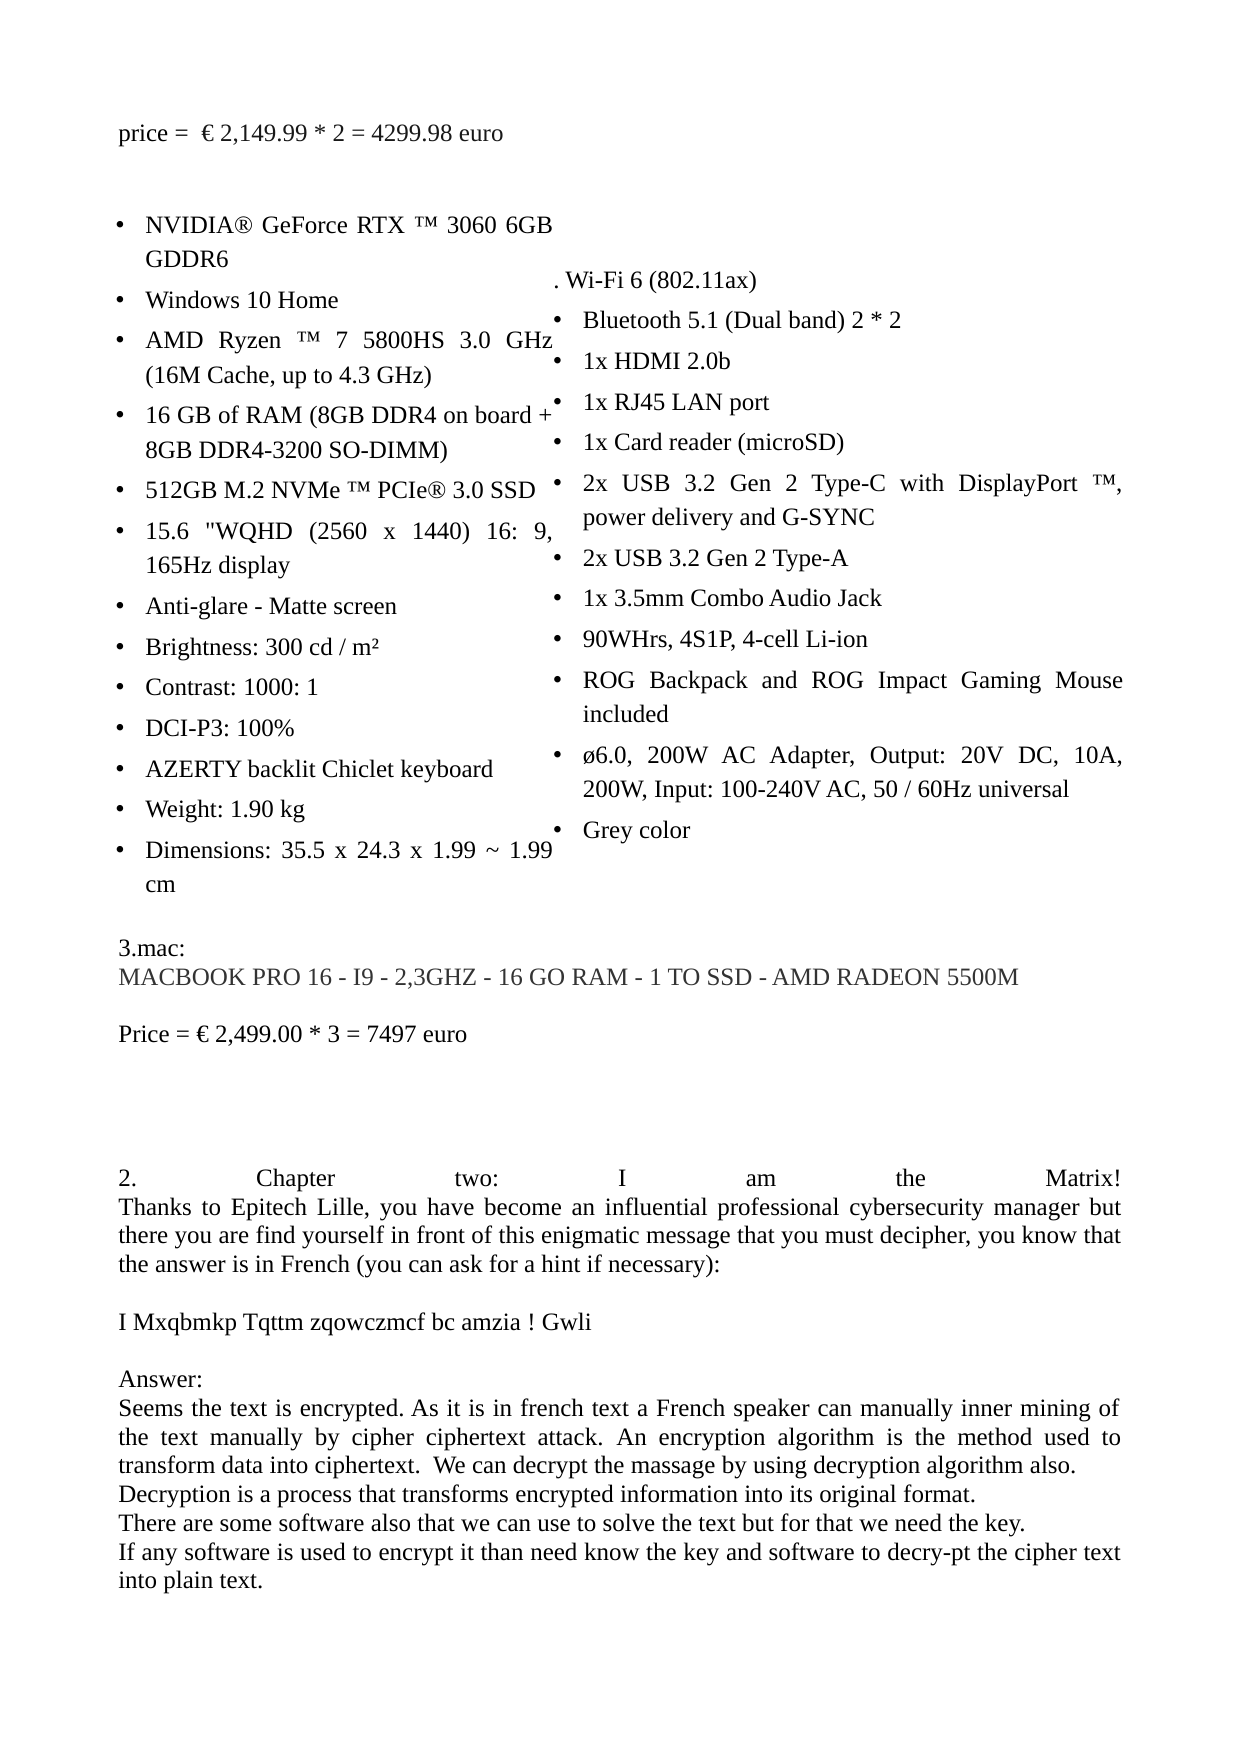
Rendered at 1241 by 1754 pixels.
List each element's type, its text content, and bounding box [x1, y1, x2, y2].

text MACBOOK PRO 16 - I9 - 2,3GHZ - 16 GO RAM - 1 TO SSD - AMD RADEON 5500M [118, 962, 1122, 991]
text There are some software also that we can use to solve the text but for that we need the key. [118, 1508, 1122, 1537]
text Seems the text is encrypted. As it is in french text a French speaker can manually inner mining of the text manually by cipher ciphertext attack. An encryption algorithm is the method used to transform data into ciphertext. We can decrypt the massage by using decryption algorithm also. [118, 1393, 1122, 1479]
text I Mxqbmkp Tqttm zqowczmcf bc amzia ! Gwli [118, 1307, 1122, 1336]
table_header . Wi-Fi 6 (802.11ax) Bluetooth 5.1 (Dual band) 2 * 2 1x HDMI 2.0b 1x RJ45 LAN port 1x Card reader (microSD) 2x USB 3.2 Gen 2 Type-C with DisplayPort ™, power delivery and G-SYNC 2x USB 3.2 Gen 2 Type-A 1x 3.5mm Combo Audio Jack 90WHrs, 4S1P, 4-cell Li-ion ROG Backpack and ROG Impact Gaming Mouse included ø6.0, 200W AC Adapter, Output: 20V DC, 10A, 200W, Input: 100-240V AC, 50 / 60Hz universal Grey color [553, 204, 1123, 904]
text 2. Chapter two: I am the Matrix! Thanks to Epitech Lille, you have become an influential professional cybersecurity manager but there you are find yourself in front of this enigmatic message that you must decipher, you know that the answer is in French (you can ask for a hint if necessary): [118, 1163, 1122, 1278]
text price = € 2,149.99 * 2 = 4299.98 euro [118, 118, 1122, 147]
text Answer: [118, 1364, 1122, 1393]
text 3.mac: [118, 933, 1122, 962]
table_header NVIDIA® GeForce RTX ™ 3060 6GB GDDR6 Windows 10 Home AMD Ryzen ™ 7 5800HS 3.0 GHz (16M Cache, up to 4.3 GHz) 16 GB of RAM (8GB DDR4 on board + 8GB DDR4-3200 SO-DIMM) 512GB M.2 NVMe ™ PCIe® 3.0 SSD 15.6 "WQHD (2560 x 1440) 16: 9, 165Hz display Anti-glare - Matte screen Brightness: 300 cd / m² Contrast: 1000: 1 DCI-P3: 100% AZERTY backlit Chiclet keyboard Weight: 1.90 kg Dimensions: 35.5 x 24.3 x 1.99 ~ 1.99 cm [116, 204, 553, 904]
text If any software is used to encrypt it than need know the key and software to decry-pt the cipher text into plain text. [118, 1537, 1122, 1594]
text Price = € 2,499.00 * 3 = 7497 euro [118, 1019, 1122, 1048]
text Decryption is a process that transforms encrypted information into its original format. [118, 1479, 1122, 1508]
